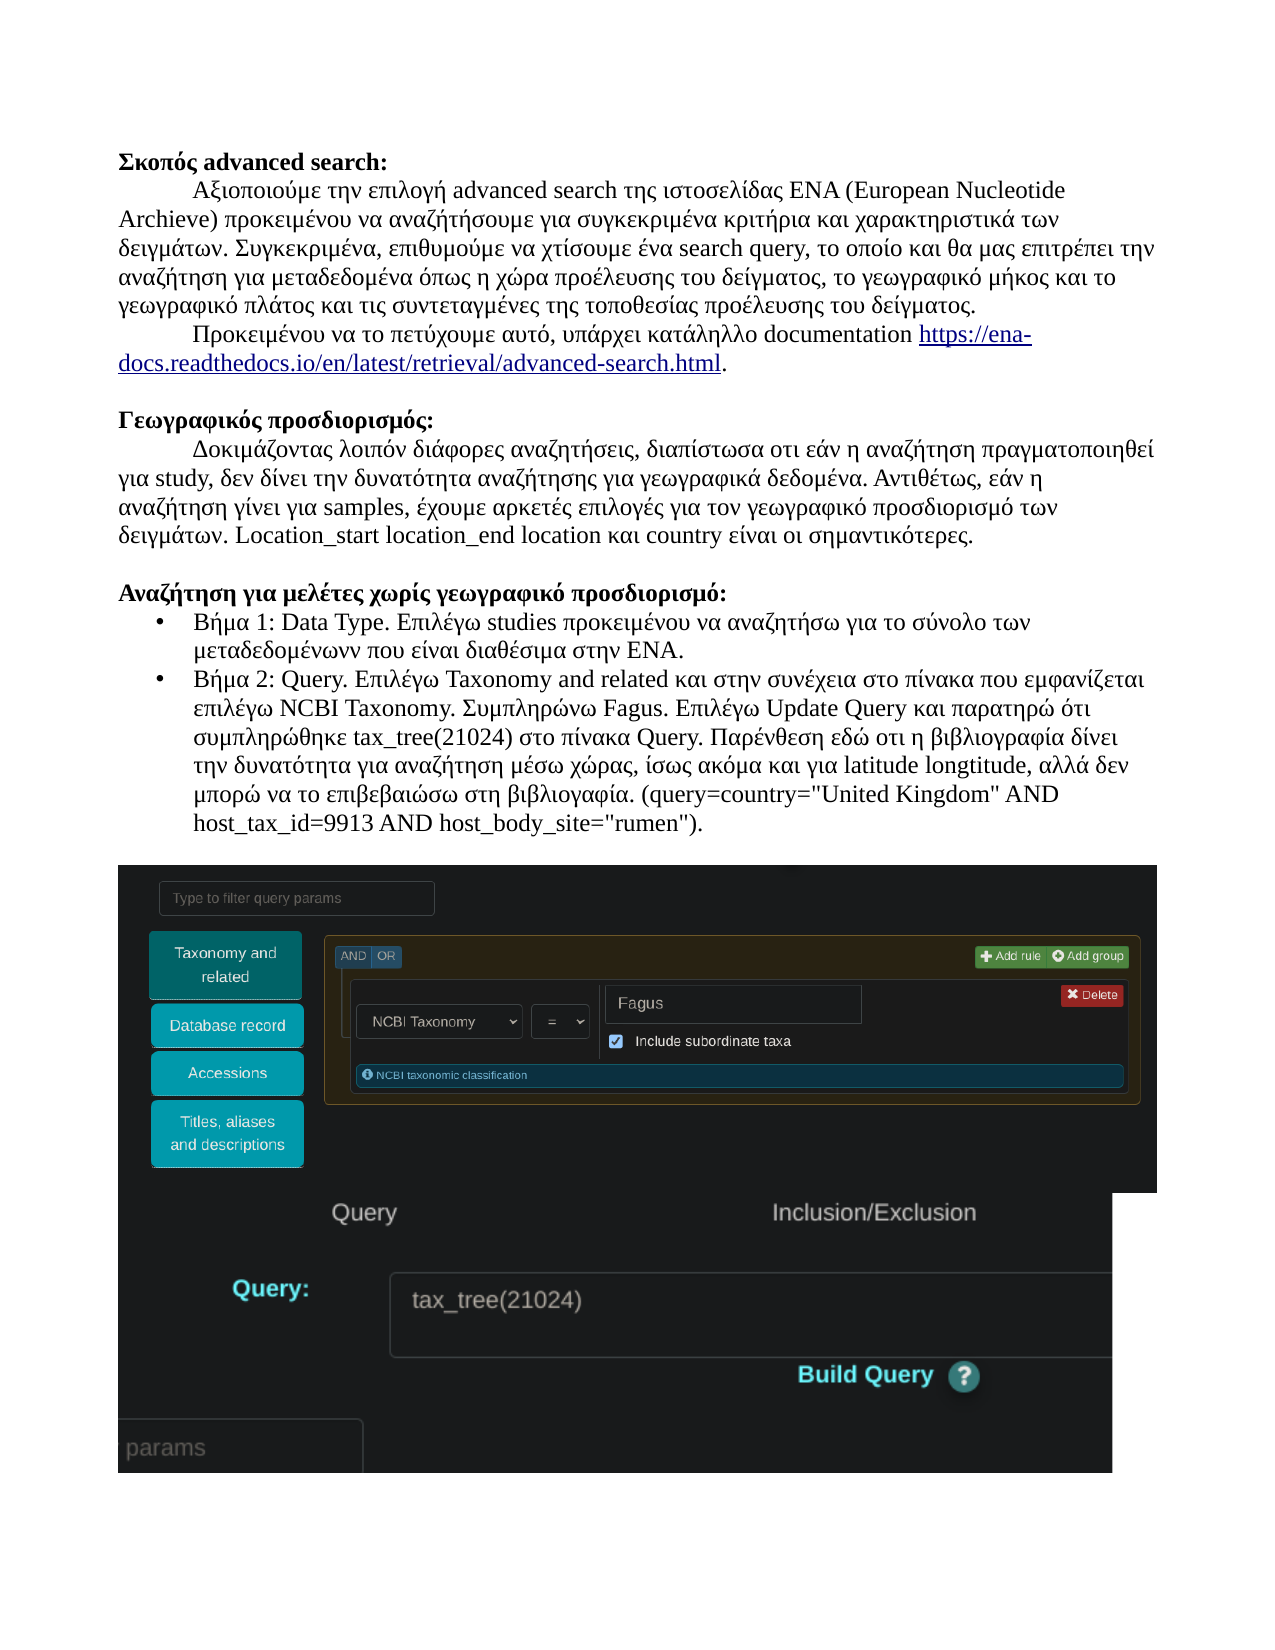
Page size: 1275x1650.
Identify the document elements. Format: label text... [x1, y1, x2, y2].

list Βήμα 1: Data Type. Επιλέγω studies προκειμένου να αναζητήσω για το σύνολο των μεταδεδομένωνν που είναι διαθέσιμα στην ΕΝΑ. [156, 607, 1157, 664]
picture [118, 865, 1157, 1473]
text Δοκιμάζοντας λοιπόν διάφορες αναζητήσεις, διαπίστωσα οτι εάν η αναζήτηση πραγματοποιηθεί για study, δεν δίνει την δυνατότητα αναζήτησης για γεωγραφικά δεδομένα. Αντιθέτως, εάν η αναζήτηση γίνει για samples, έχουμε αρκετές επιλογές για τον γεωγραφικό προσδιορισμό των δειγμάτων. Location_start location_end location και country είναι οι σημαντικότερες. [118, 434, 1157, 549]
text Προκειμένου να το πετύχουμε αυτό, υπάρχει κατάληλλο documentation https://ena-docs.readthedocs.io/en/latest/retrieval/advanced-search.html. [118, 319, 1157, 377]
text Αξιοποιούμε την επιλογή advanced search της ιστοσελίδας ENA (European Nucleotide Archieve) προκειμένου να αναζήτήσουμε για συγκεκριμένα κριτήρια και χαρακτηριστικά των δειγμάτων. Συγκεκριμένα, επιθυμούμε να χτίσουμε ένα search query, το οποίο και θα μας επιτρέπει την αναζήτηση για μεταδεδομένα όπως η χώρα προέλευσης του δείγματος, το γεωγραφικό μήκος και το γεωγραφικό πλάτος και τις συντεταγμένες της τοποθεσίας προέλευσης του δείγματος. [118, 176, 1157, 319]
text Αναζήτηση για μελέτες χωρίς γεωγραφικό προσδιορισμό: [118, 578, 1157, 607]
text Σκοπός advanced search: [118, 147, 1157, 176]
list Βήμα 2: Query. Επιλέγω Taxonomy and related και στην συνέχεια στο πίνακα που εμφανίζεται επιλέγω NCBI Taxonomy. Συμπληρώνω Fagus. Επιλέγω Update Query και παρατηρώ ότι συμπληρώθηκε tax_tree(21024) στο πίνακα Query. Παρένθεση εδώ οτι η βιβλιογραφία δίνει την δυνατότητα για αναζήτηση μέσω χώρας, ίσως ακόμα και για latitude longtitude, αλλά δεν μπορώ να το επιβεβαιώσω στη βιβλιογαφία. (query=country="United Kingdom" AND host_tax_id=9913 AND host_body_site="rumen"). [156, 664, 1157, 837]
text Γεωγραφικός προσδιορισμός: [118, 406, 1157, 434]
